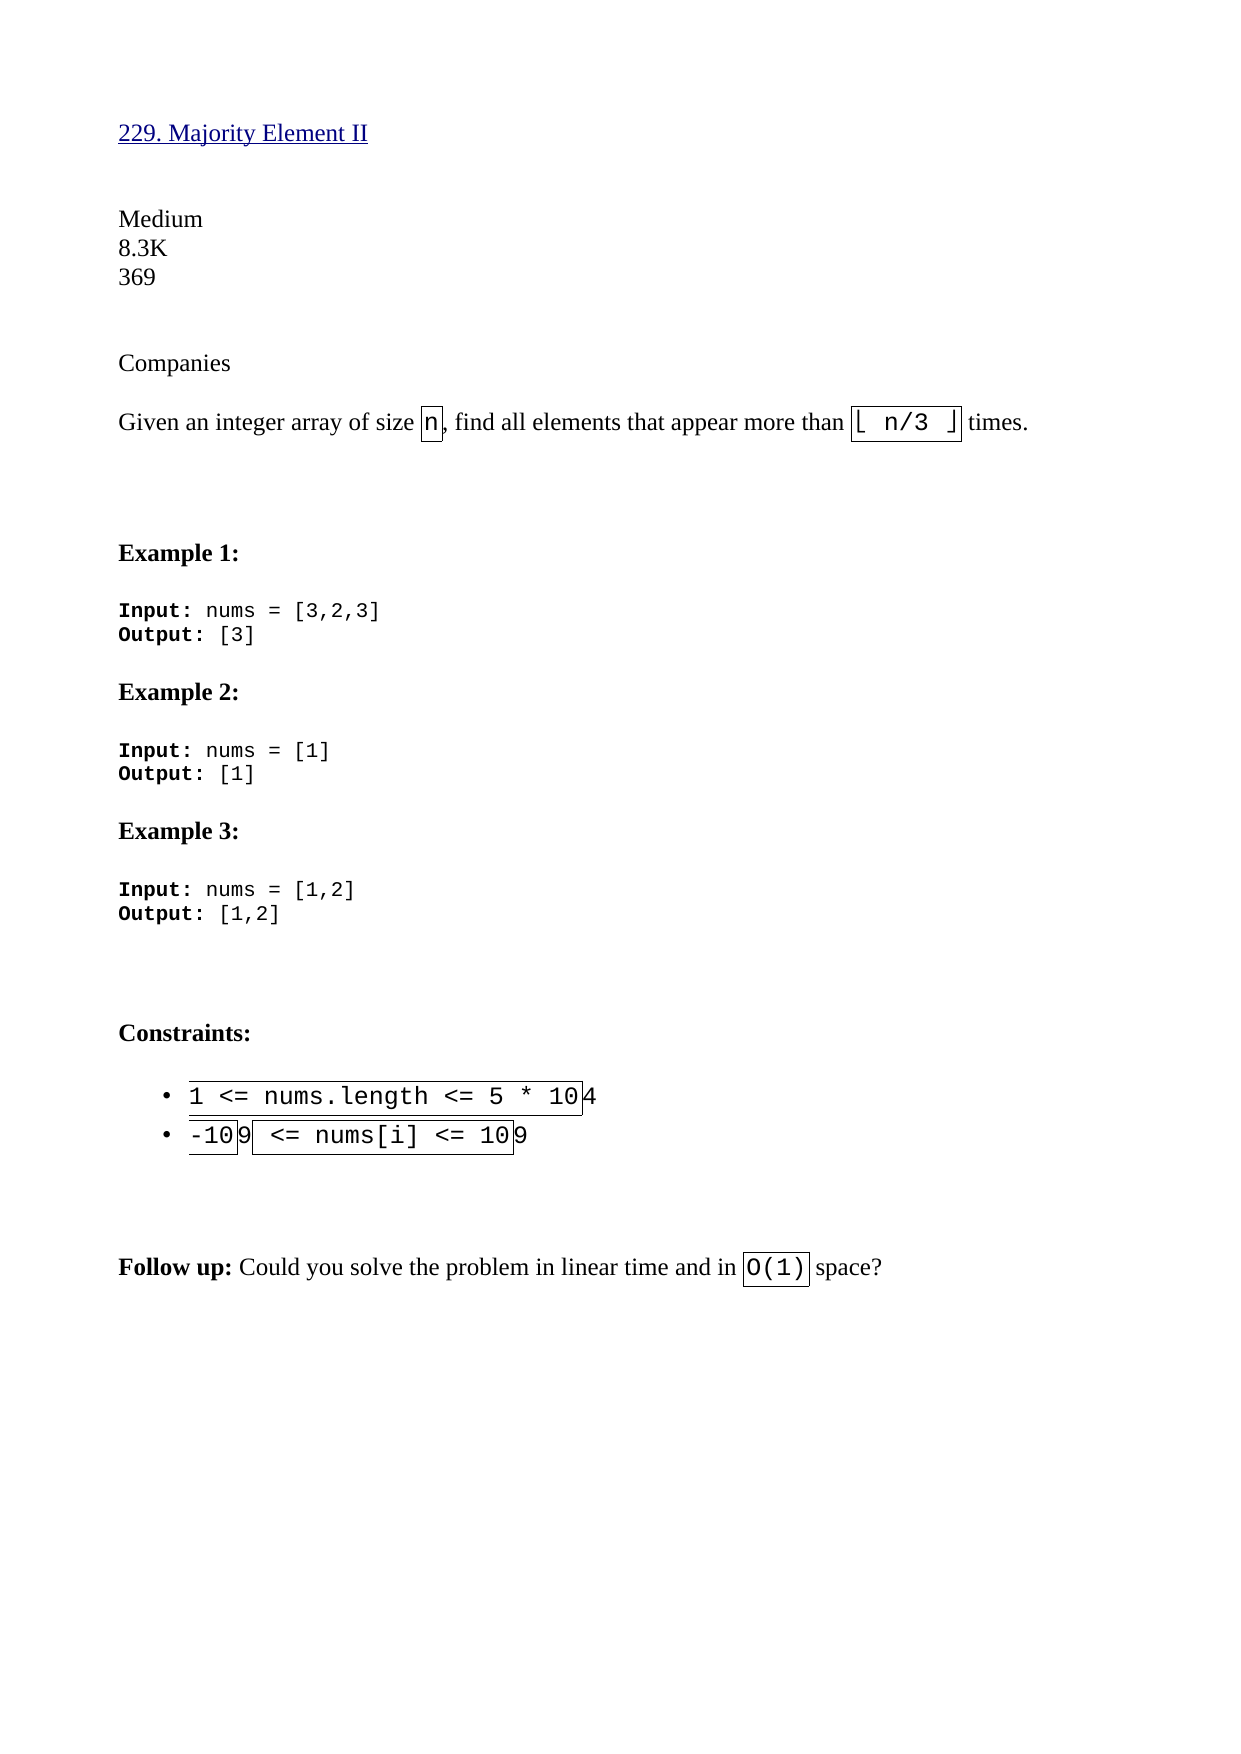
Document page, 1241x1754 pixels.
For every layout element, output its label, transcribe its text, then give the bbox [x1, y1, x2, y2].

text space? [810, 1252, 1122, 1286]
text Input: nums = [3,2,3] [118, 600, 1122, 624]
list 1 <= nums.length <= 5 * 104 [162, 1081, 582, 1115]
text ⌊ n/3 ⌋ [852, 407, 961, 441]
text , find all elements that appear more than [443, 406, 851, 441]
text Input: nums = [1] [118, 739, 1122, 763]
list 1 <= nums.length <= 5 * 104 [583, 1081, 1122, 1115]
text Output: [1] [118, 763, 1122, 787]
text Given an integer array of size [118, 406, 421, 441]
text Output: [3] [118, 624, 1122, 648]
text times. [962, 406, 1122, 441]
text Companies [118, 348, 1122, 377]
list -109 <= nums[i] <= 109 [253, 1121, 513, 1154]
text Medium [118, 204, 1122, 233]
text n [422, 407, 442, 441]
list -109 <= nums[i] <= 109 [238, 1120, 252, 1154]
text Example 2: [118, 677, 1122, 706]
text 8.3K [118, 233, 1122, 262]
text Constraints: [118, 1018, 1122, 1047]
text 229. Majority Element II [118, 118, 1122, 147]
list -109 <= nums[i] <= 109 [514, 1120, 1122, 1154]
text O(1) [744, 1253, 809, 1286]
list -109 <= nums[i] <= 109 [162, 1120, 237, 1154]
text Output: [1,2] [118, 902, 1122, 926]
text Follow up: Could you solve the problem in linear time and in [118, 1252, 743, 1286]
text Input: nums = [1,2] [118, 879, 1122, 902]
text 369 [118, 262, 1122, 291]
text Example 1: [118, 538, 1122, 567]
text Example 3: [118, 816, 1122, 845]
